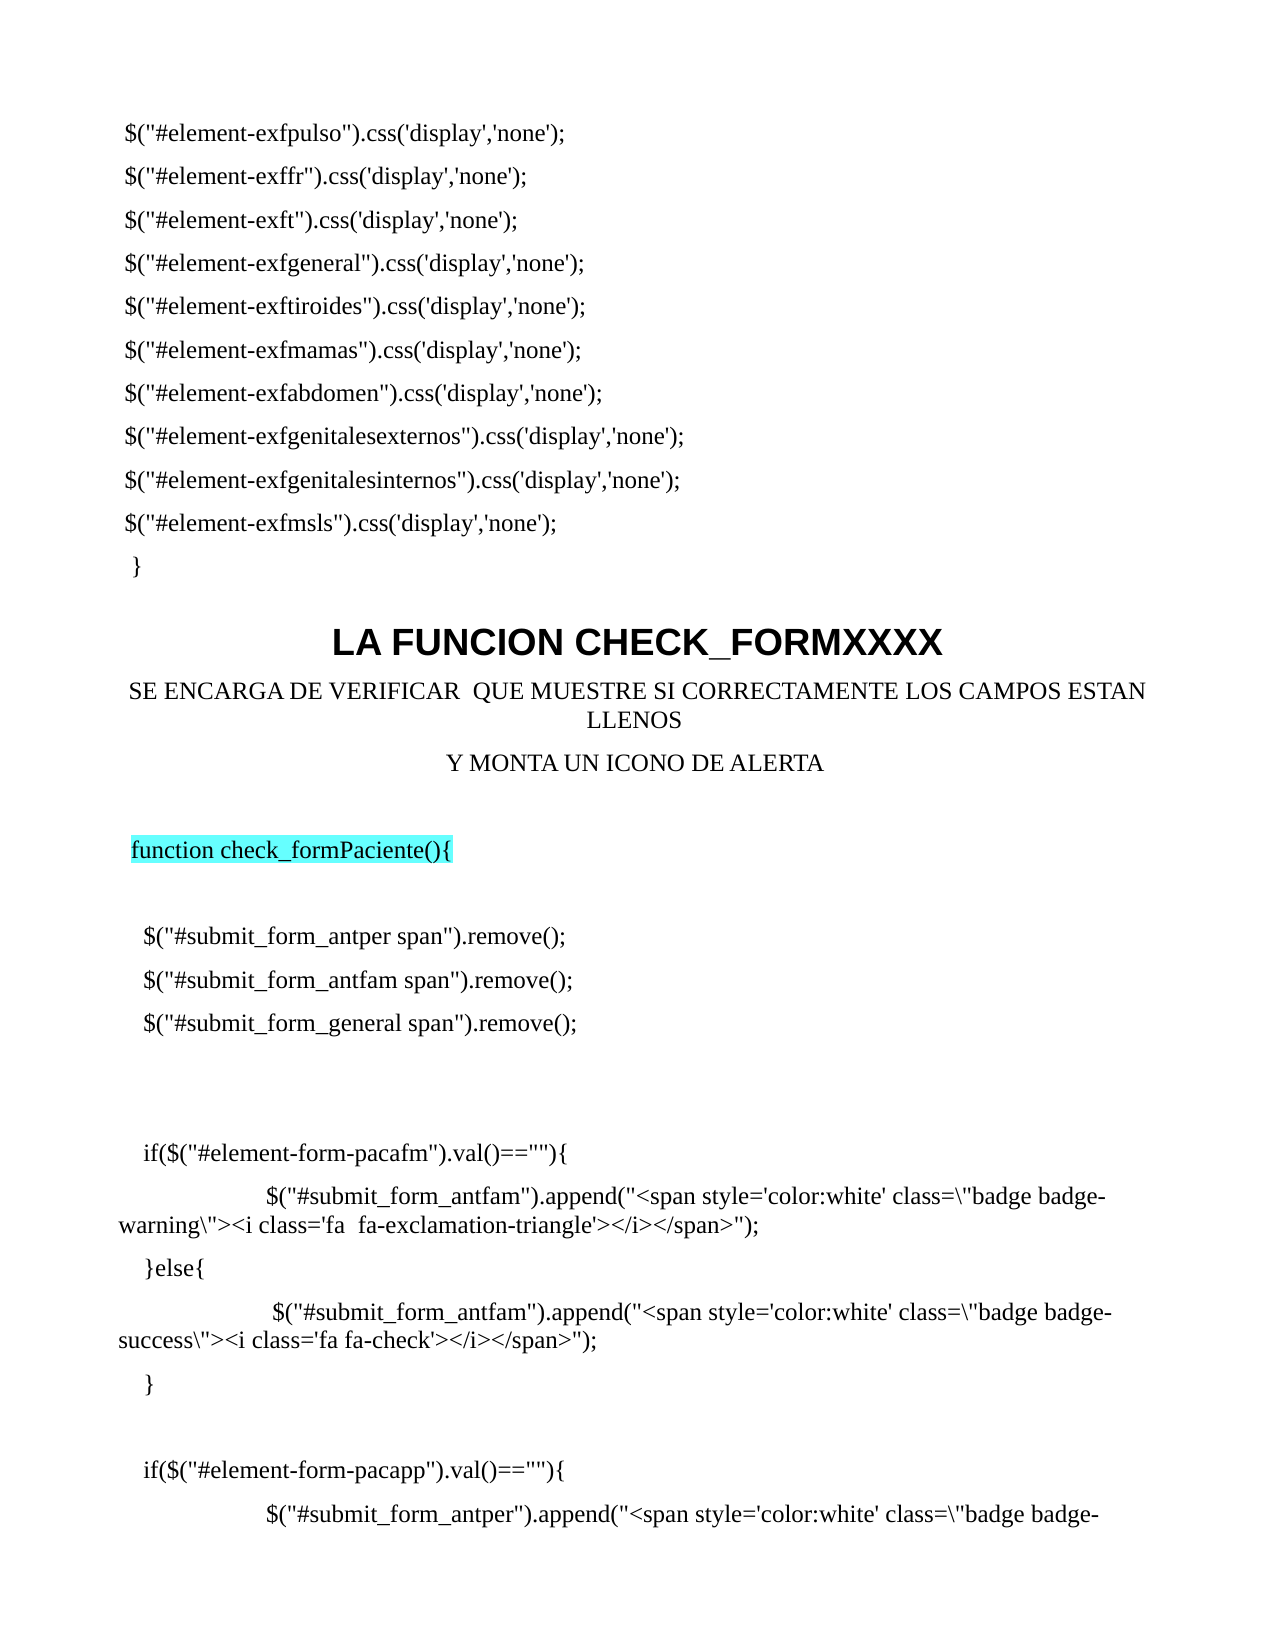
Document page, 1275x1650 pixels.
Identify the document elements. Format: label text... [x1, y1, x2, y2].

text } [118, 1369, 1157, 1398]
text if($("#element-form-pacapp").val()==""){ [118, 1456, 1157, 1484]
text Y MONTA UN ICONO DE ALERTA [118, 748, 1157, 777]
text if($("#element-form-pacafm").val()==""){ [118, 1138, 1157, 1167]
text $("#element-exfmamas").css('display','none'); [118, 335, 1157, 363]
text $("#element-exfabdomen").css('display','none'); [118, 378, 1157, 407]
text $("#submit_form_antfam span").remove(); [118, 965, 1157, 993]
text $("#submit_form_antfam").append("<span style='color:white' class=\"badge badge-warning\"><i class='fa fa-exclamation-triangle'></i></span>"); [118, 1181, 1157, 1239]
subtitle LA FUNCION CHECK_FORMXXXX [118, 620, 1157, 663]
text $("#submit_form_antper").append("<span style='color:white' class=\"badge badge- [118, 1499, 1157, 1528]
text $("#submit_form_antfam").append("<span style='color:white' class=\"badge badge-success\"><i class='fa fa-check'></i></span>"); [118, 1297, 1157, 1354]
text $("#element-exffr").css('display','none'); [118, 161, 1157, 190]
text $("#element-exfmsls").css('display','none'); [118, 508, 1157, 537]
text function check_formPaciente(){ [118, 835, 1157, 863]
text } [118, 551, 1157, 580]
text $("#element-exft").css('display','none'); [118, 205, 1157, 233]
text $("#element-exfgeneral").css('display','none'); [118, 248, 1157, 277]
text $("#element-exfgenitalesinternos").css('display','none'); [118, 465, 1157, 493]
text }else{ [118, 1253, 1157, 1282]
text $("#element-exfgenitalesexternos").css('display','none'); [118, 421, 1157, 450]
text $("#submit_form_general span").remove(); [118, 1008, 1157, 1037]
text $("#element-exftiroides").css('display','none'); [118, 291, 1157, 320]
text SE ENCARGA DE VERIFICAR QUE MUESTRE SI CORRECTAMENTE LOS CAMPOS ESTAN LLENOS [118, 676, 1157, 733]
text $("#submit_form_antper span").remove(); [118, 921, 1157, 950]
text $("#element-exfpulso").css('display','none'); [118, 118, 1157, 147]
